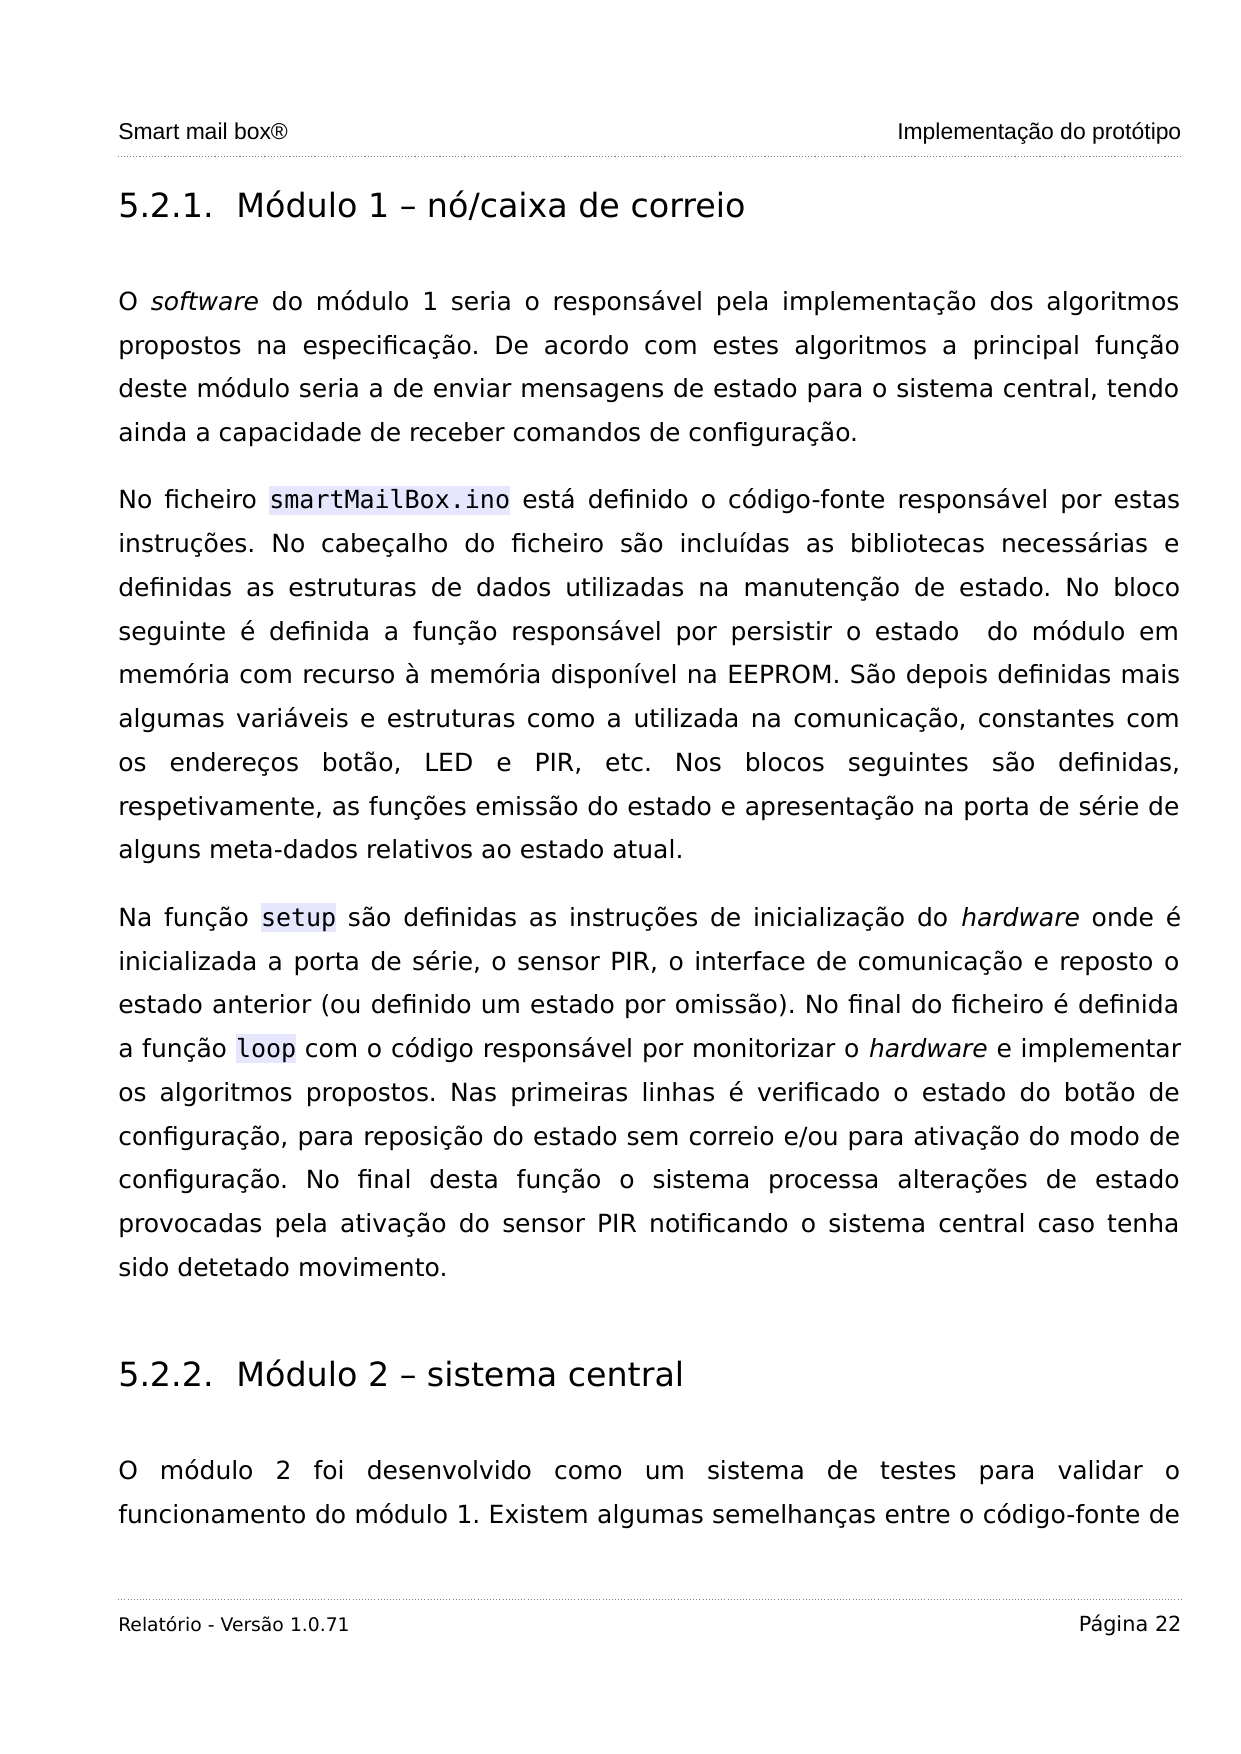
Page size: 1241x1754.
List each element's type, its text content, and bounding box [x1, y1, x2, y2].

subtitle Módulo 1 – nó/caixa de correio [118, 186, 1181, 225]
text O módulo 2 foi desenvolvido como um sistema de testes para validar o funcionamento do módulo 1. Existem algumas semelhanças entre o código-fonte de [118, 1457, 1181, 1529]
text No ficheiro smartMailBox.ino está definido o código-fonte responsável por estas instruções. No cabeçalho do ficheiro são incluídas as bibliotecas necessárias e definidas as estruturas de dados utilizadas na manutenção de estado. No bloco seguinte é definida a função responsável por persistir o estado do módulo em memória com recurso à memória disponível na EEPROM. São depois definidas mais algumas variáveis e estruturas como a utilizada na comunicação, constantes com os endereços botão, LED e PIR, etc. Nos blocos seguintes são definidas, respetivamente, as funções emissão do estado e apresentação na porta de série de alguns meta-dados relativos ao estado atual. [118, 486, 1181, 865]
text O software do módulo 1 seria o responsável pela implementação dos algoritmos propostos na especificação. De acordo com estes algoritmos a principal função deste módulo seria a de enviar mensagens de estado para o sistema central, tendo ainda a capacidade de receber comandos de configuração. [118, 287, 1181, 447]
subtitle Módulo 2 – sistema central [118, 1356, 1181, 1394]
text Na função setup são definidas as instruções de inicialização do hardware onde é inicializada a porta de série, o sensor PIR, o interface de comunicação e reposto o estado anterior (ou definido um estado por omissão). No final do ficheiro é definida a função loop com o código responsável por monitorizar o hardware e implementar os algoritmos propostos. Nas primeiras linhas é verificado o estado do botão de configuração, para reposição do estado sem correio e/ou para ativação do modo de configuração. No final desta função o sistema processa alterações de estado provocadas pela ativação do sensor PIR notificando o sistema central caso tenha sido detetado movimento. [118, 903, 1181, 1282]
